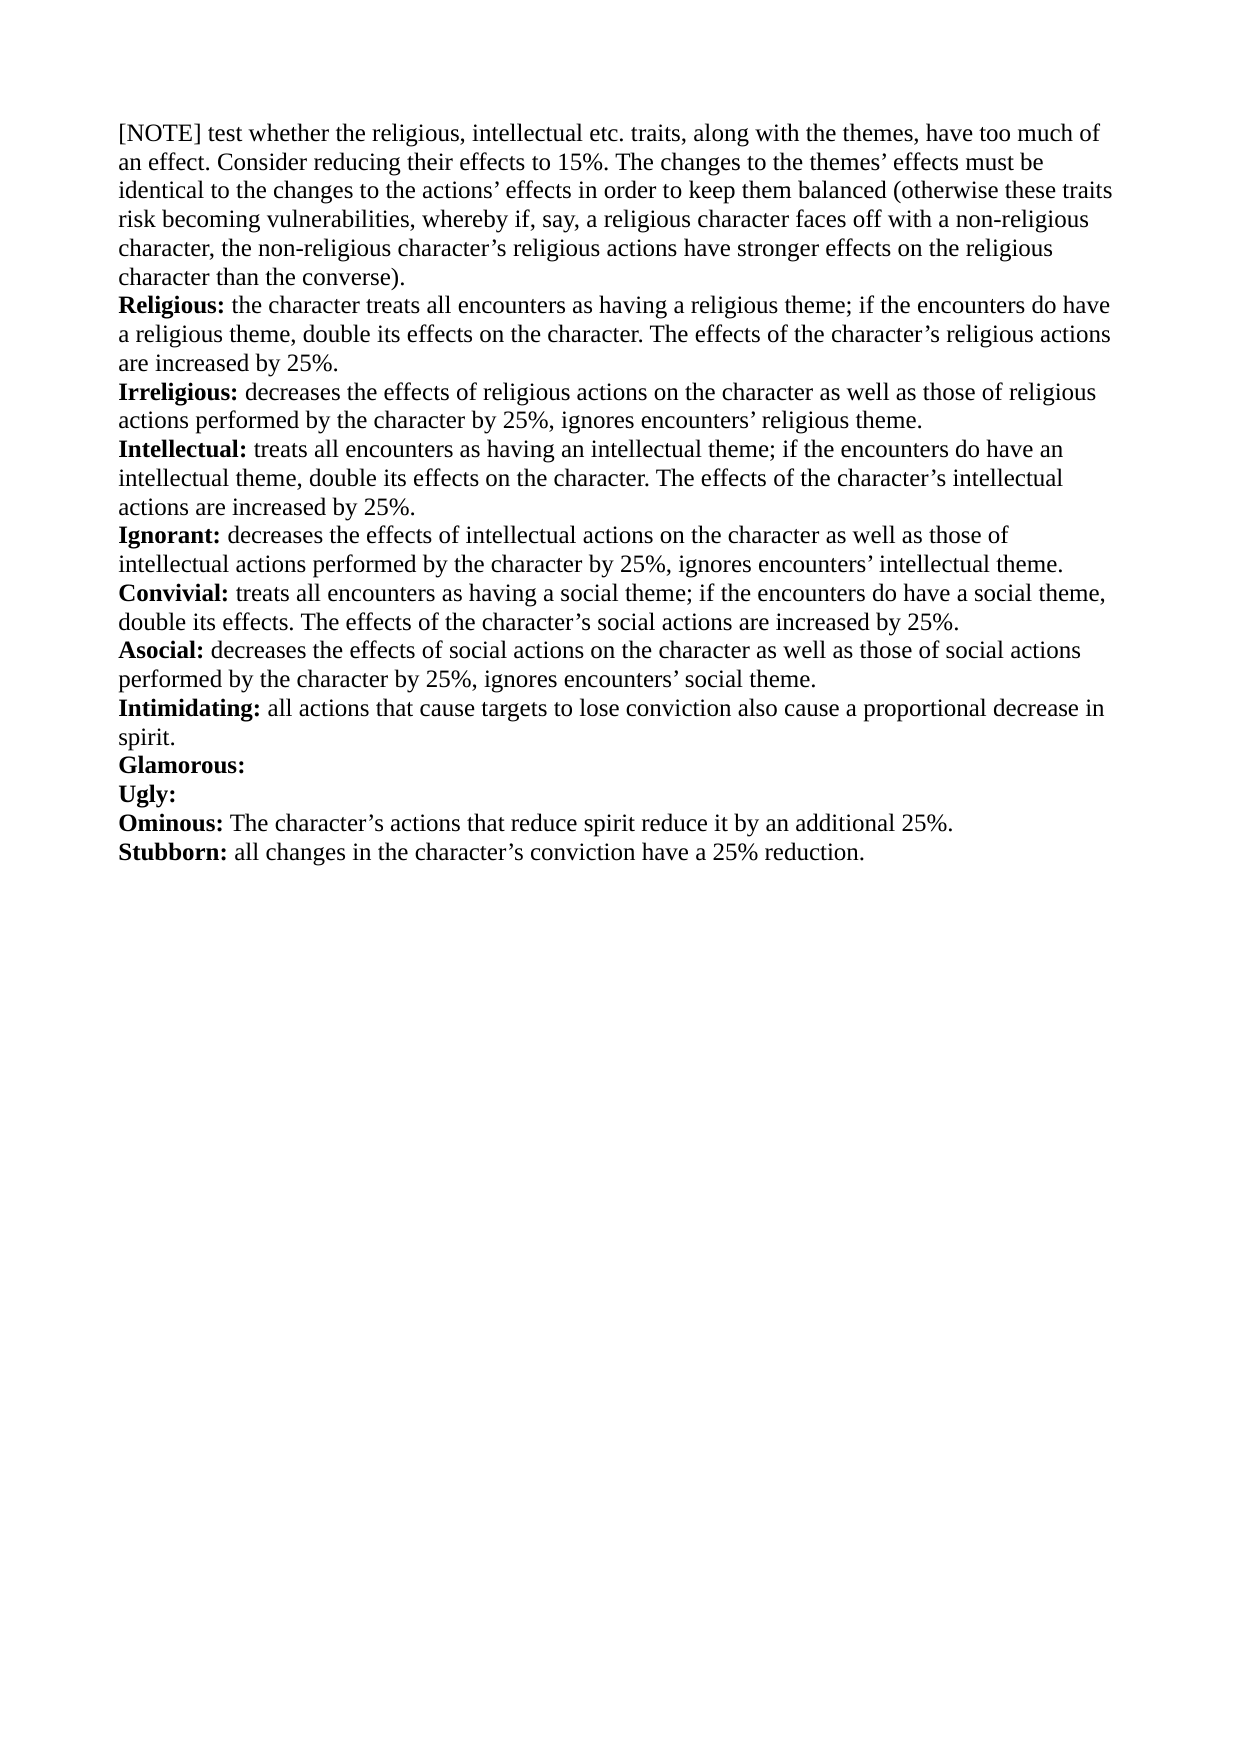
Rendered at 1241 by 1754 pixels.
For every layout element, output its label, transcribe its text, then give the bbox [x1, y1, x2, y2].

text Intimidating: all actions that cause targets to lose conviction also cause a proportional decrease in spirit. [118, 693, 1122, 751]
text Convivial: treats all encounters as having a social theme; if the encounters do have a social theme, double its effects. The effects of the character’s social actions are increased by 25%. [118, 578, 1122, 636]
text Irreligious: decreases the effects of religious actions on the character as well as those of religious actions performed by the character by 25%, ignores encounters’ religious theme. [118, 377, 1122, 434]
text Asocial: decreases the effects of social actions on the character as well as those of social actions performed by the character by 25%, ignores encounters’ social theme. [118, 636, 1122, 693]
text [NOTE] test whether the religious, intellectual etc. traits, along with the themes, have too much of an effect. Consider reducing their effects to 15%. The changes to the themes’ effects must be identical to the changes to the actions’ effects in order to keep them balanced (otherwise these traits risk becoming vulnerabilities, whereby if, say, a religious character faces off with a non-religious character, the non-religious character’s religious actions have stronger effects on the religious character than the converse). [118, 118, 1122, 291]
text Ugly: [118, 779, 1122, 808]
text Intellectual: treats all encounters as having an intellectual theme; if the encounters do have an intellectual theme, double its effects on the character. The effects of the character’s intellectual actions are increased by 25%. [118, 434, 1122, 521]
text Ignorant: decreases the effects of intellectual actions on the character as well as those of intellectual actions performed by the character by 25%, ignores encounters’ intellectual theme. [118, 521, 1122, 578]
text Stubborn: all changes in the character’s conviction have a 25% reduction. [118, 837, 1122, 866]
text Glamorous: [118, 751, 1122, 779]
text Ominous: The character’s actions that reduce spirit reduce it by an additional 25%. [118, 808, 1122, 837]
text Religious: the character treats all encounters as having a religious theme; if the encounters do have a religious theme, double its effects on the character. The effects of the character’s religious actions are increased by 25%. [118, 291, 1122, 377]
